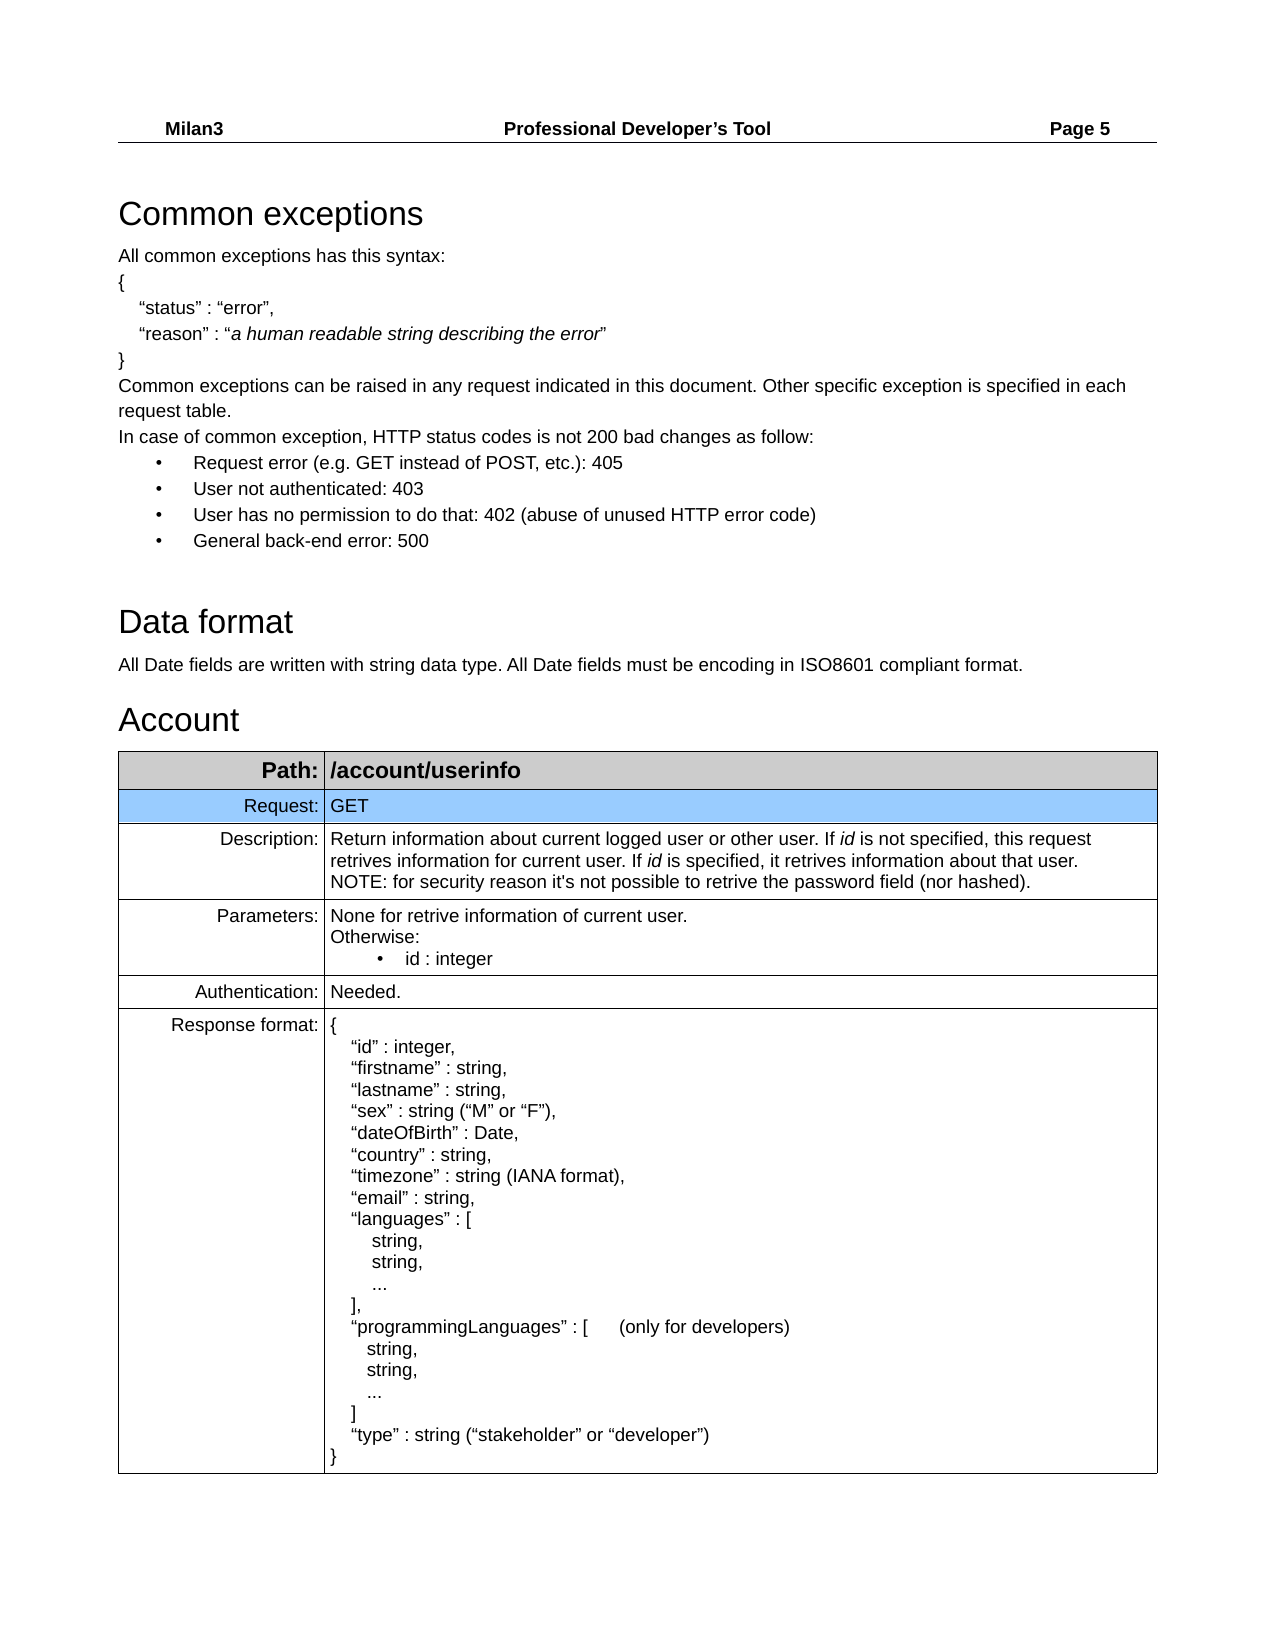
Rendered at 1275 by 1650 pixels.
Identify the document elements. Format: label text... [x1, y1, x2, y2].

table_header /account/userinfo [325, 752, 1157, 789]
table_cell Response format: [119, 1009, 324, 1472]
text } [118, 349, 1157, 370]
table_cell Request: [119, 790, 324, 822]
text “status” : “error”, [118, 297, 1157, 318]
text In case of common exception, HTTP status codes is not 200 bad changes as follow: [118, 426, 1157, 448]
text Common exceptions can be raised in any request indicated in this document. Other specific exception is specified in each request table. [118, 374, 1157, 422]
table_cell Parameters: [119, 900, 324, 975]
table_cell Return information about current logged user or other user. If id is not specified, this request retrives information for current user. If id is specified, it retrives information about that user. NOTE: for security reason it's not possible to retrive the password field (nor hashed). [325, 824, 1157, 899]
text { [118, 271, 1157, 293]
table_cell Authentication: [119, 976, 324, 1008]
text All common exceptions has this syntax: [118, 245, 1157, 267]
table_cell Needed. [325, 976, 1157, 1008]
text All Date fields are written with string data type. All Date fields must be encoding in ISO8601 compliant format. [118, 653, 1157, 675]
text “reason” : “a human readable string describing the error” [118, 323, 1157, 344]
subtitle Data format [118, 602, 1157, 641]
subtitle Common exceptions [118, 194, 1157, 233]
list User has no permission to do that: 402 (abuse of unused HTTP error code) [156, 504, 1157, 526]
list Request error (e.g. GET instead of POST, etc.): 405 [156, 452, 1157, 474]
table_header Path: [119, 752, 324, 789]
subtitle Account [118, 700, 1157, 739]
table_cell { “id” : integer, “firstname” : string, “lastname” : string, “sex” : string (“M” or “F”), “dateOfBirth” : Date, “country” : string, “timezone” : string (IANA format), “email” : string, “languages” : [ string, string, ... ], “programmingLanguages” : [ (only for developers) string, string, ... ] “type” : string (“stakeholder” or “developer”) } [325, 1009, 1157, 1472]
table_cell GET [325, 790, 1157, 822]
table_cell Description: [119, 824, 324, 899]
list General back-end error: 500 [156, 530, 1157, 551]
list User not authenticated: 403 [156, 478, 1157, 499]
table_cell None for retrive information of current user. Otherwise: id : integer [325, 900, 1157, 975]
